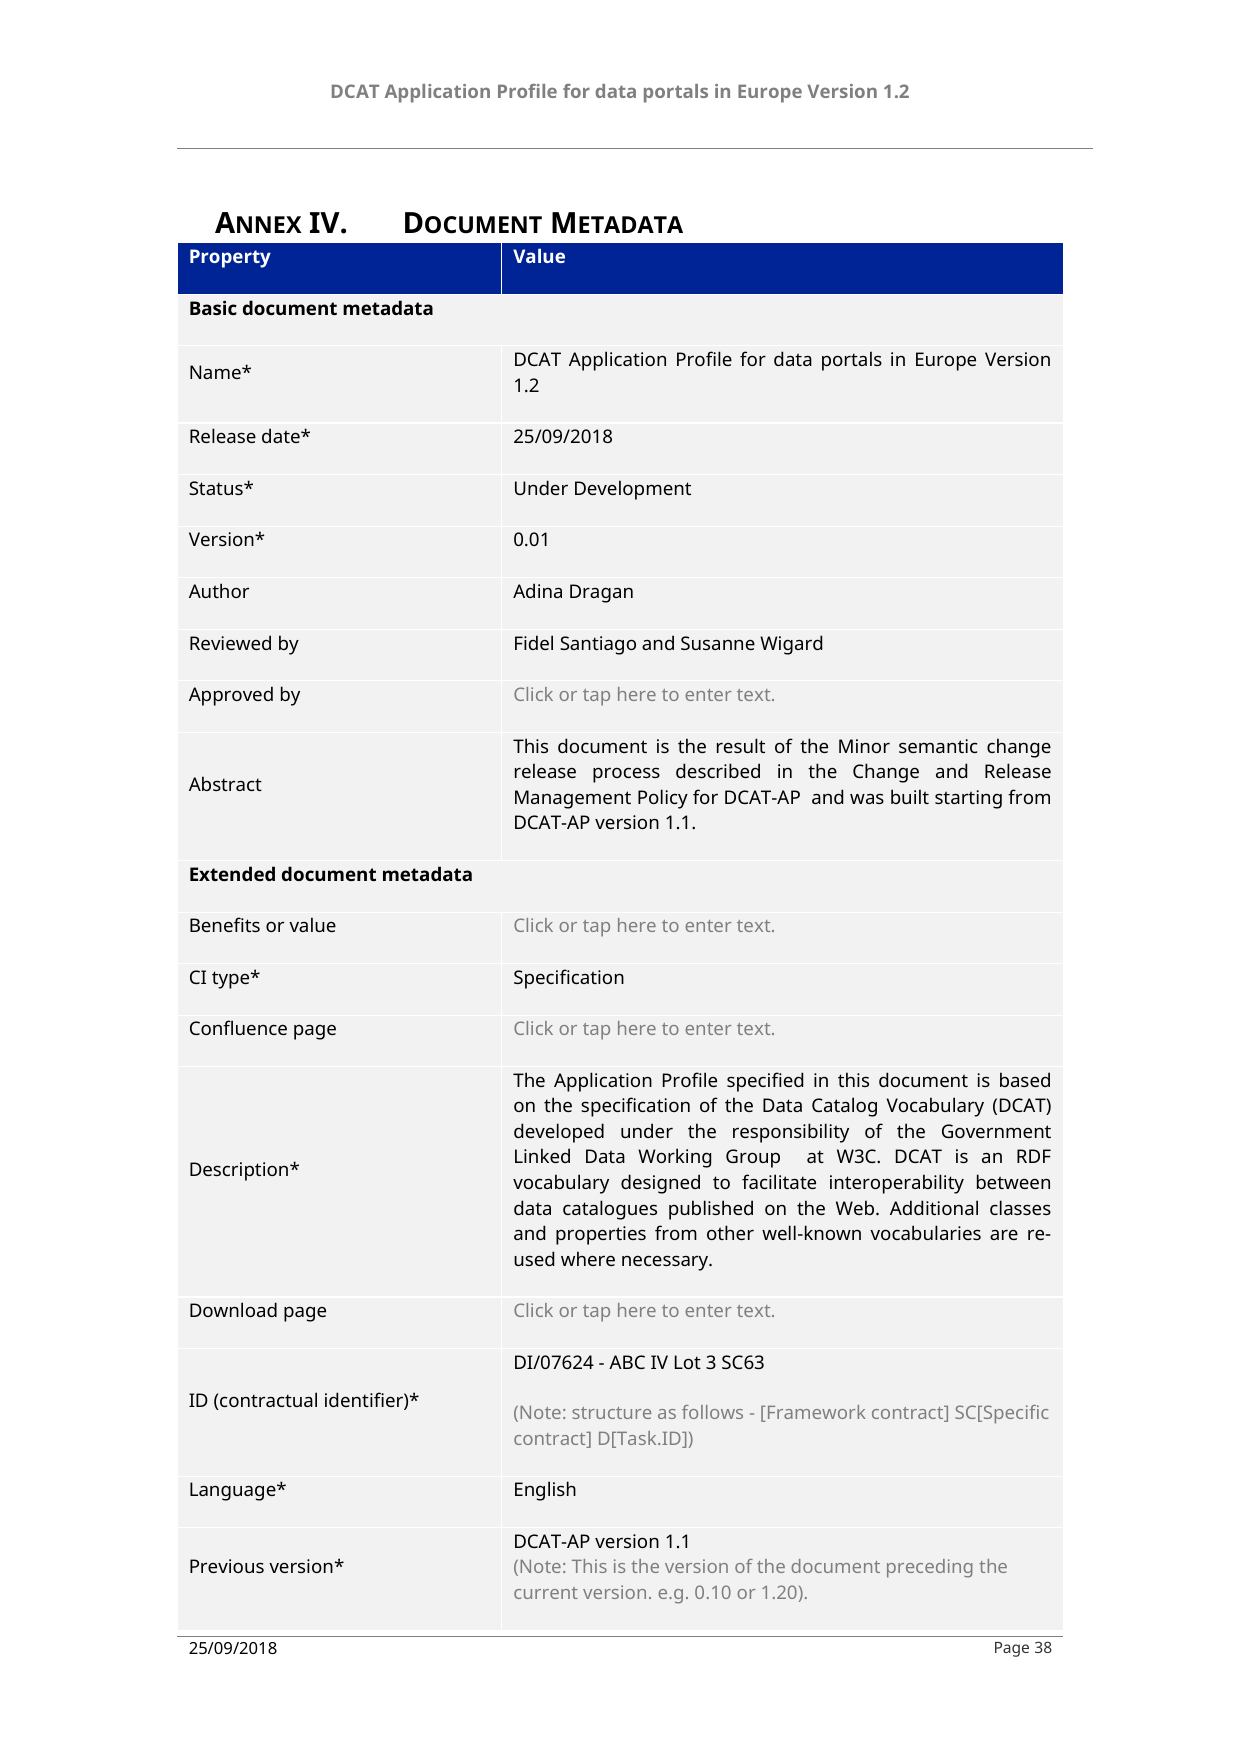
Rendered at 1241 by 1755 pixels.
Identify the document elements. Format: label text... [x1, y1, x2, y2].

table_cell Fidel Santiago and Susanne Wigard [502, 630, 1063, 680]
table_cell DCAT Application Profile for data portals in Europe Version 1.2 [502, 346, 1063, 422]
table_header Value [502, 243, 1063, 294]
table_cell Download page [178, 1298, 501, 1348]
table_cell Benefits or value [178, 913, 501, 963]
table_cell Reviewed by [178, 630, 501, 680]
table_cell Status* [178, 475, 501, 526]
table_cell Name* [178, 346, 501, 422]
table_cell Specification [502, 964, 1063, 1015]
table_cell Adina Dragan [502, 578, 1063, 629]
list Document Metadata [215, 203, 1063, 242]
table_cell ID (contractual identifier)* [178, 1349, 501, 1476]
table_cell This document is the result of the Minor semantic change release process described in the Change and Release Management Policy for DCAT-AP and was built starting from DCAT-AP version 1.1. [502, 733, 1063, 860]
table_cell Approved by [178, 681, 501, 732]
table_cell Abstract [178, 733, 501, 860]
table_cell CI type* [178, 964, 501, 1015]
table_cell Previous version* [178, 1528, 501, 1630]
table_cell Confluence page [178, 1016, 501, 1066]
table_cell The Application Profile specified in this document is based on the specification of the Data Catalog Vocabulary (DCAT) developed under the responsibility of the Government Linked Data Working Group at W3C. DCAT is an RDF vocabulary designed to facilitate interoperability between data catalogues published on the Web. Additional classes and properties from other well-known vocabularies are re-used where necessary. [502, 1067, 1063, 1296]
table_cell Click or tap here to enter text. [502, 1016, 1063, 1066]
table_cell Release date* [178, 424, 501, 474]
table_cell Description* [178, 1067, 501, 1296]
table_cell Extended document metadata [178, 861, 1063, 912]
table_cell Basic document metadata [178, 295, 1063, 345]
table_cell DI/07624 - ABC IV Lot 3 SC63 (Note: structure as follows - [Framework contract] SC[Specific contract] D[Task.ID]) [502, 1349, 1063, 1476]
table_cell Author [178, 578, 501, 629]
table_cell DCAT-AP version 1.1 (Note: This is the version of the document preceding the current version. e.g. 0.10 or 1.20). [502, 1528, 1063, 1630]
table_header Property [178, 243, 501, 294]
table_cell Click or tap here to enter text. [502, 1298, 1063, 1348]
table_cell Click or tap here to enter text. [502, 681, 1063, 732]
table_cell Click or tap here to enter text. [502, 913, 1063, 963]
table_cell English [502, 1477, 1063, 1527]
table_cell Version* [178, 527, 501, 577]
table_cell Under Development [502, 475, 1063, 526]
table_cell 0.01 [502, 527, 1063, 577]
table_cell 25/09/2018 [502, 424, 1063, 474]
table_cell Language* [178, 1477, 501, 1527]
